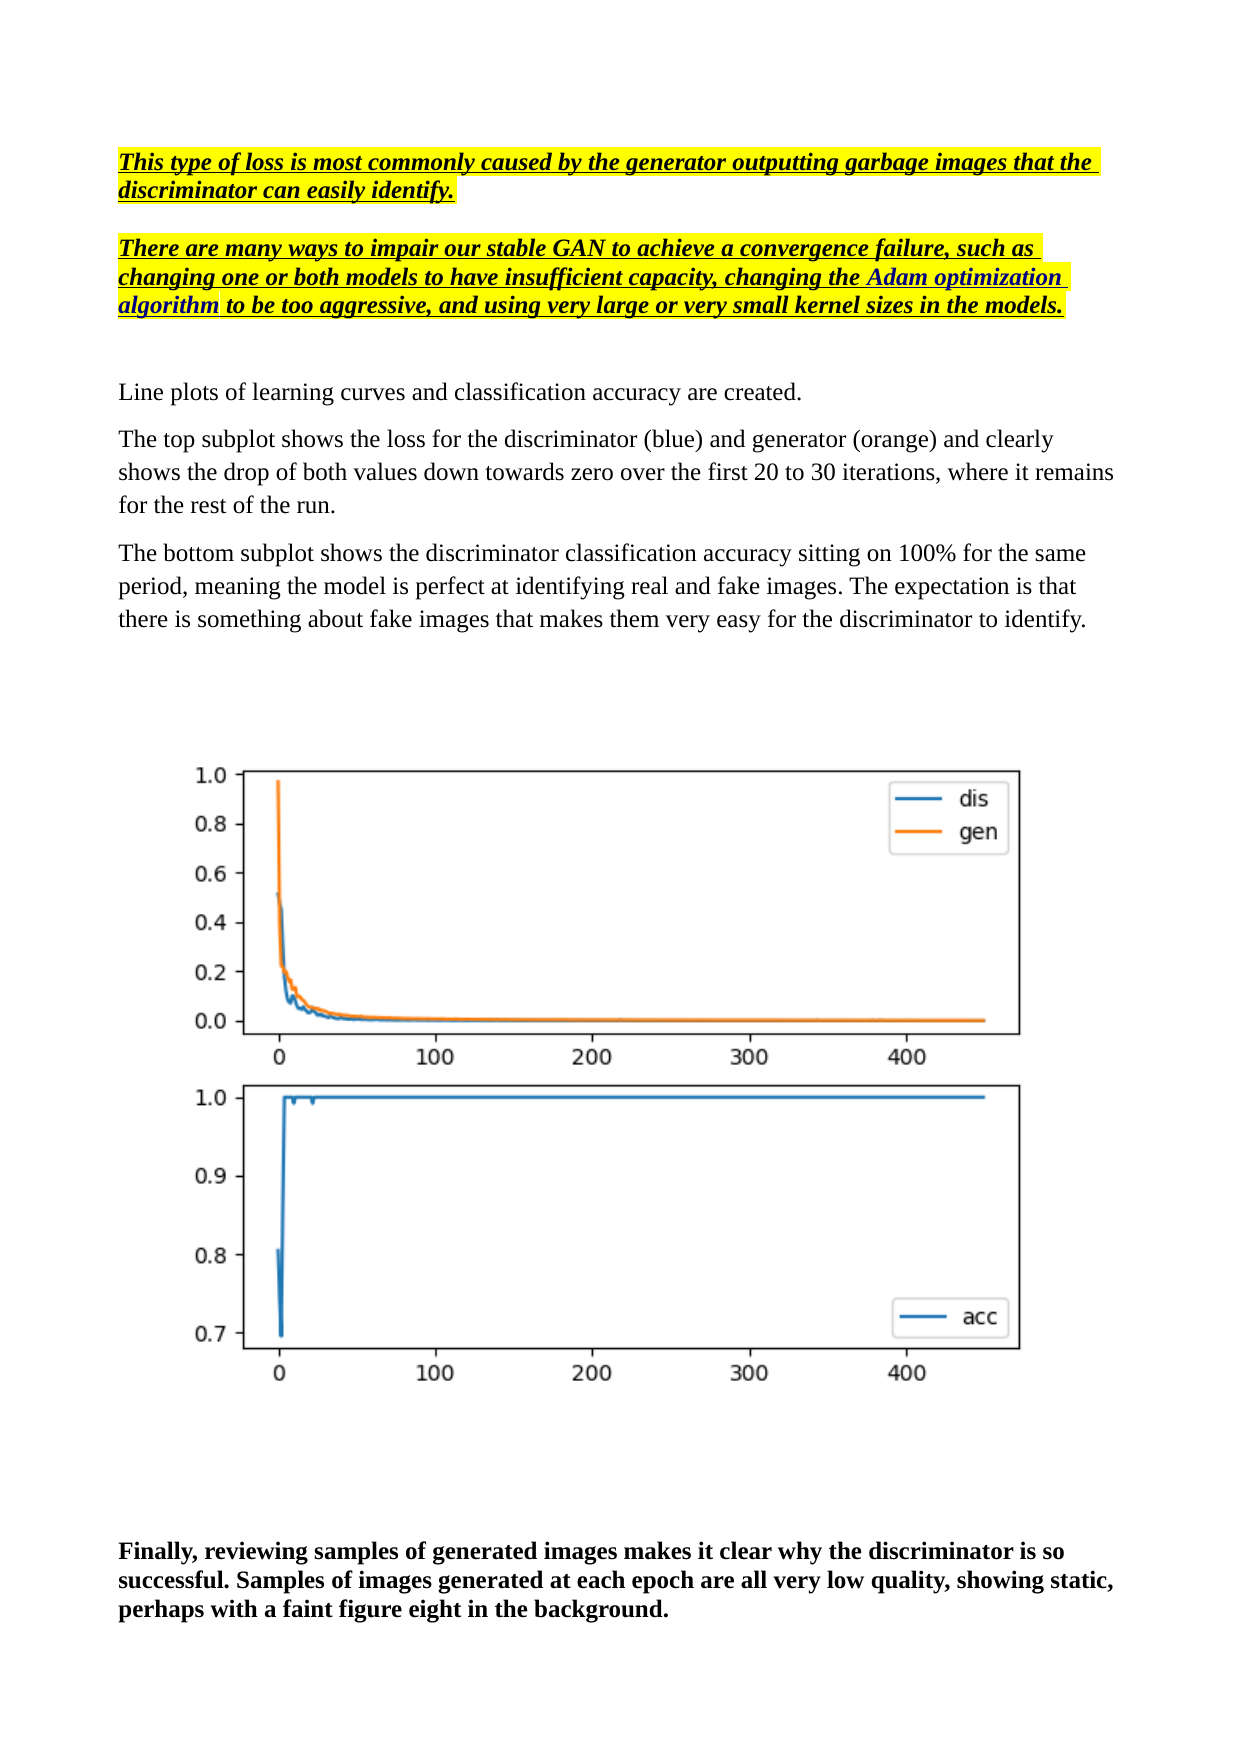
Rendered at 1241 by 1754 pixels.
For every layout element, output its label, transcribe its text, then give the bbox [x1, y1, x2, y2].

text Line plots of learning curves and classification accuracy are created. [118, 377, 1122, 406]
text Finally, reviewing samples of generated images makes it clear why the discriminator is so successful. Samples of images generated at each epoch are all very low quality, showing static, perhaps with a faint figure eight in the background. [118, 1536, 1122, 1623]
text The bottom subplot shows the discriminator classification accuracy sitting on 100% for the same period, meaning the model is perfect at identifying real and fake images. The expectation is that there is something about fake images that makes them very easy for the discriminator to identify. [118, 538, 1122, 633]
text This type of loss is most commonly caused by the generator outputting garbage images that the discriminator can easily identify. [118, 147, 1122, 204]
text The top subplot shows the loss for the discriminator (blue) and generator (orange) and clearly shows the drop of both values down towards zero over the first 20 to 30 iterations, where it remains for the rest of the run. [118, 424, 1122, 519]
picture [118, 680, 1119, 1431]
text There are many ways to impair our stable GAN to achieve a convergence failure, such as changing one or both models to have insufficient capacity, changing the Adam optimization algorithm to be too aggressive, and using very large or very small kernel sizes in the models. [118, 233, 1122, 319]
